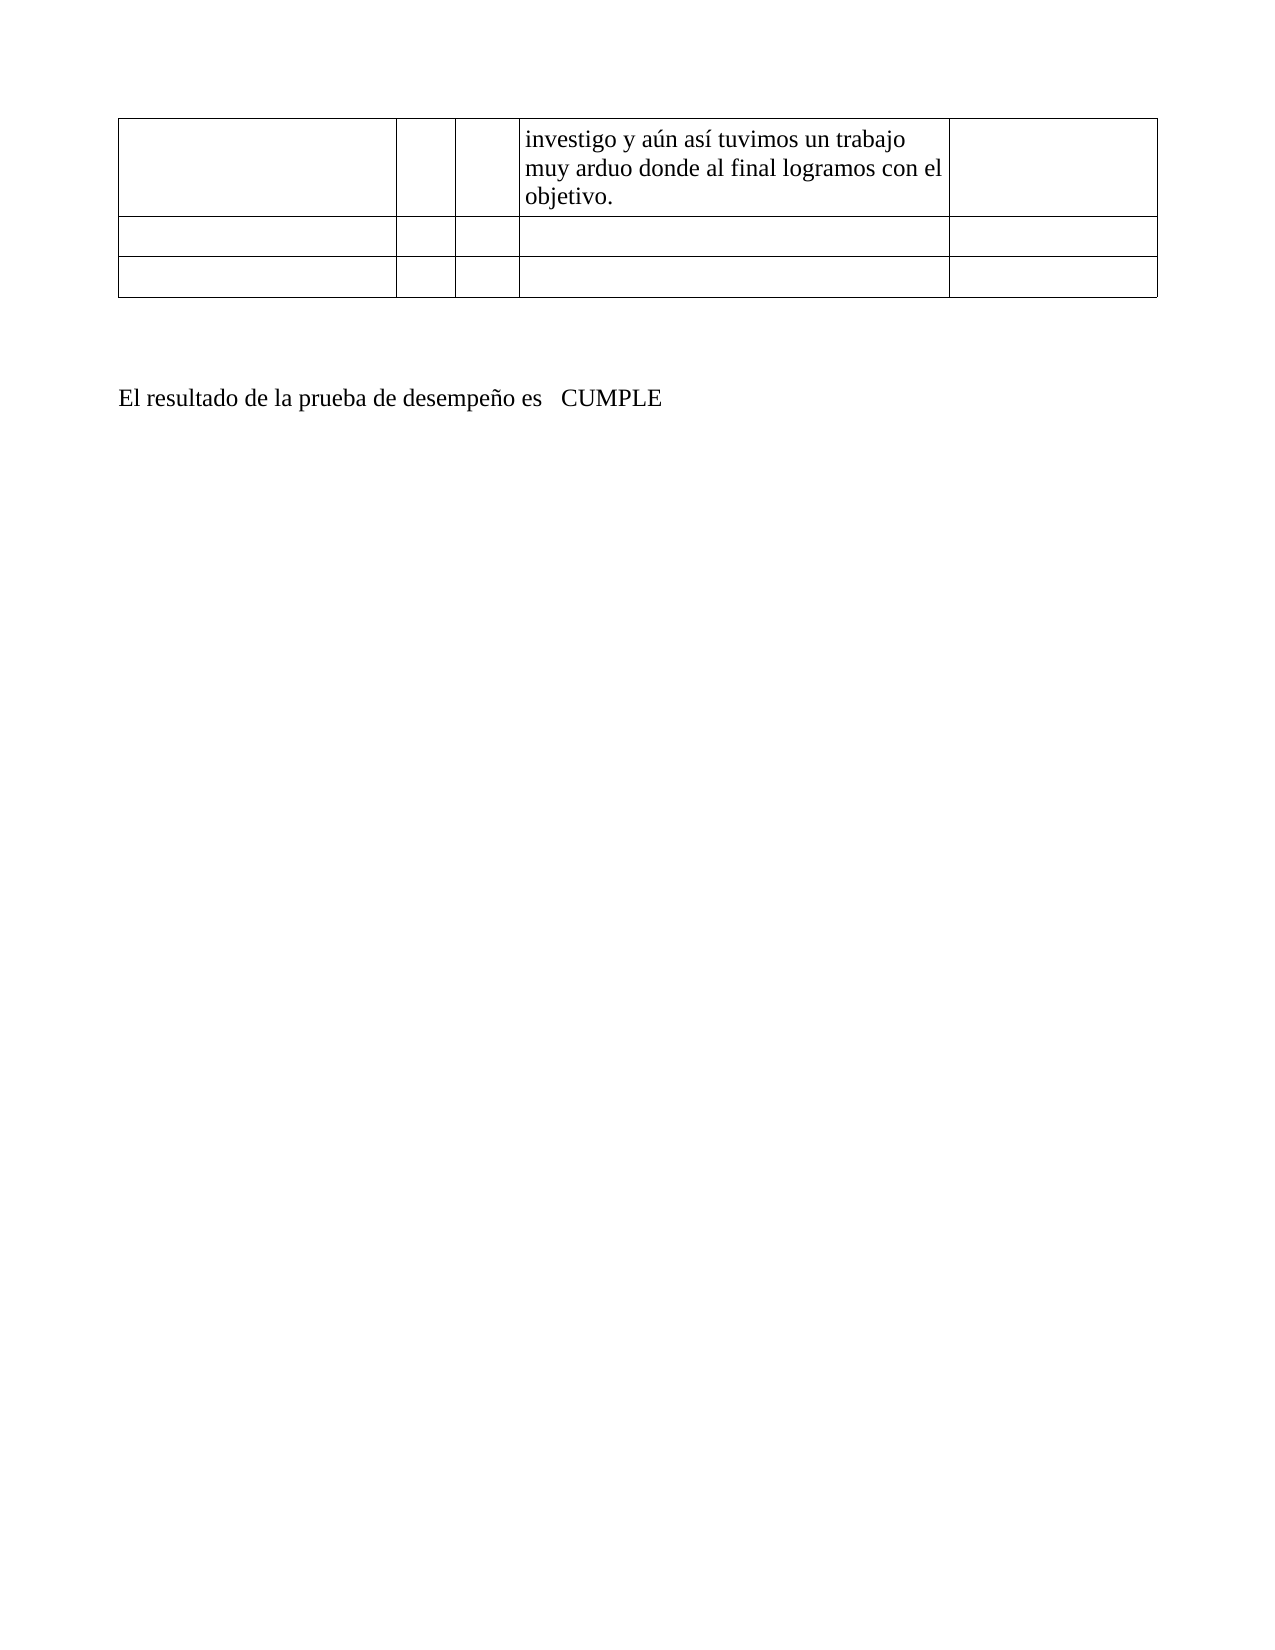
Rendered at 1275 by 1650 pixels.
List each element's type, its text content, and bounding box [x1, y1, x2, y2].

table_cell [950, 217, 1157, 256]
table_cell [119, 217, 396, 256]
table_cell [119, 119, 396, 216]
table_cell [456, 119, 519, 216]
text El resultado de la prueba de desempeño es CUMPLE [118, 383, 1157, 412]
table_cell [397, 119, 455, 216]
table_cell [950, 119, 1157, 216]
table_cell [520, 217, 949, 256]
table_cell [119, 257, 396, 297]
table_cell investigo y aún así tuvimos un trabajo muy arduo donde al final logramos con el objetivo. [520, 119, 949, 216]
table_cell [397, 257, 455, 297]
table_cell [456, 217, 519, 256]
table_cell [456, 257, 519, 297]
table_cell [950, 257, 1157, 297]
table_cell [397, 217, 455, 256]
table_cell [520, 257, 949, 297]
